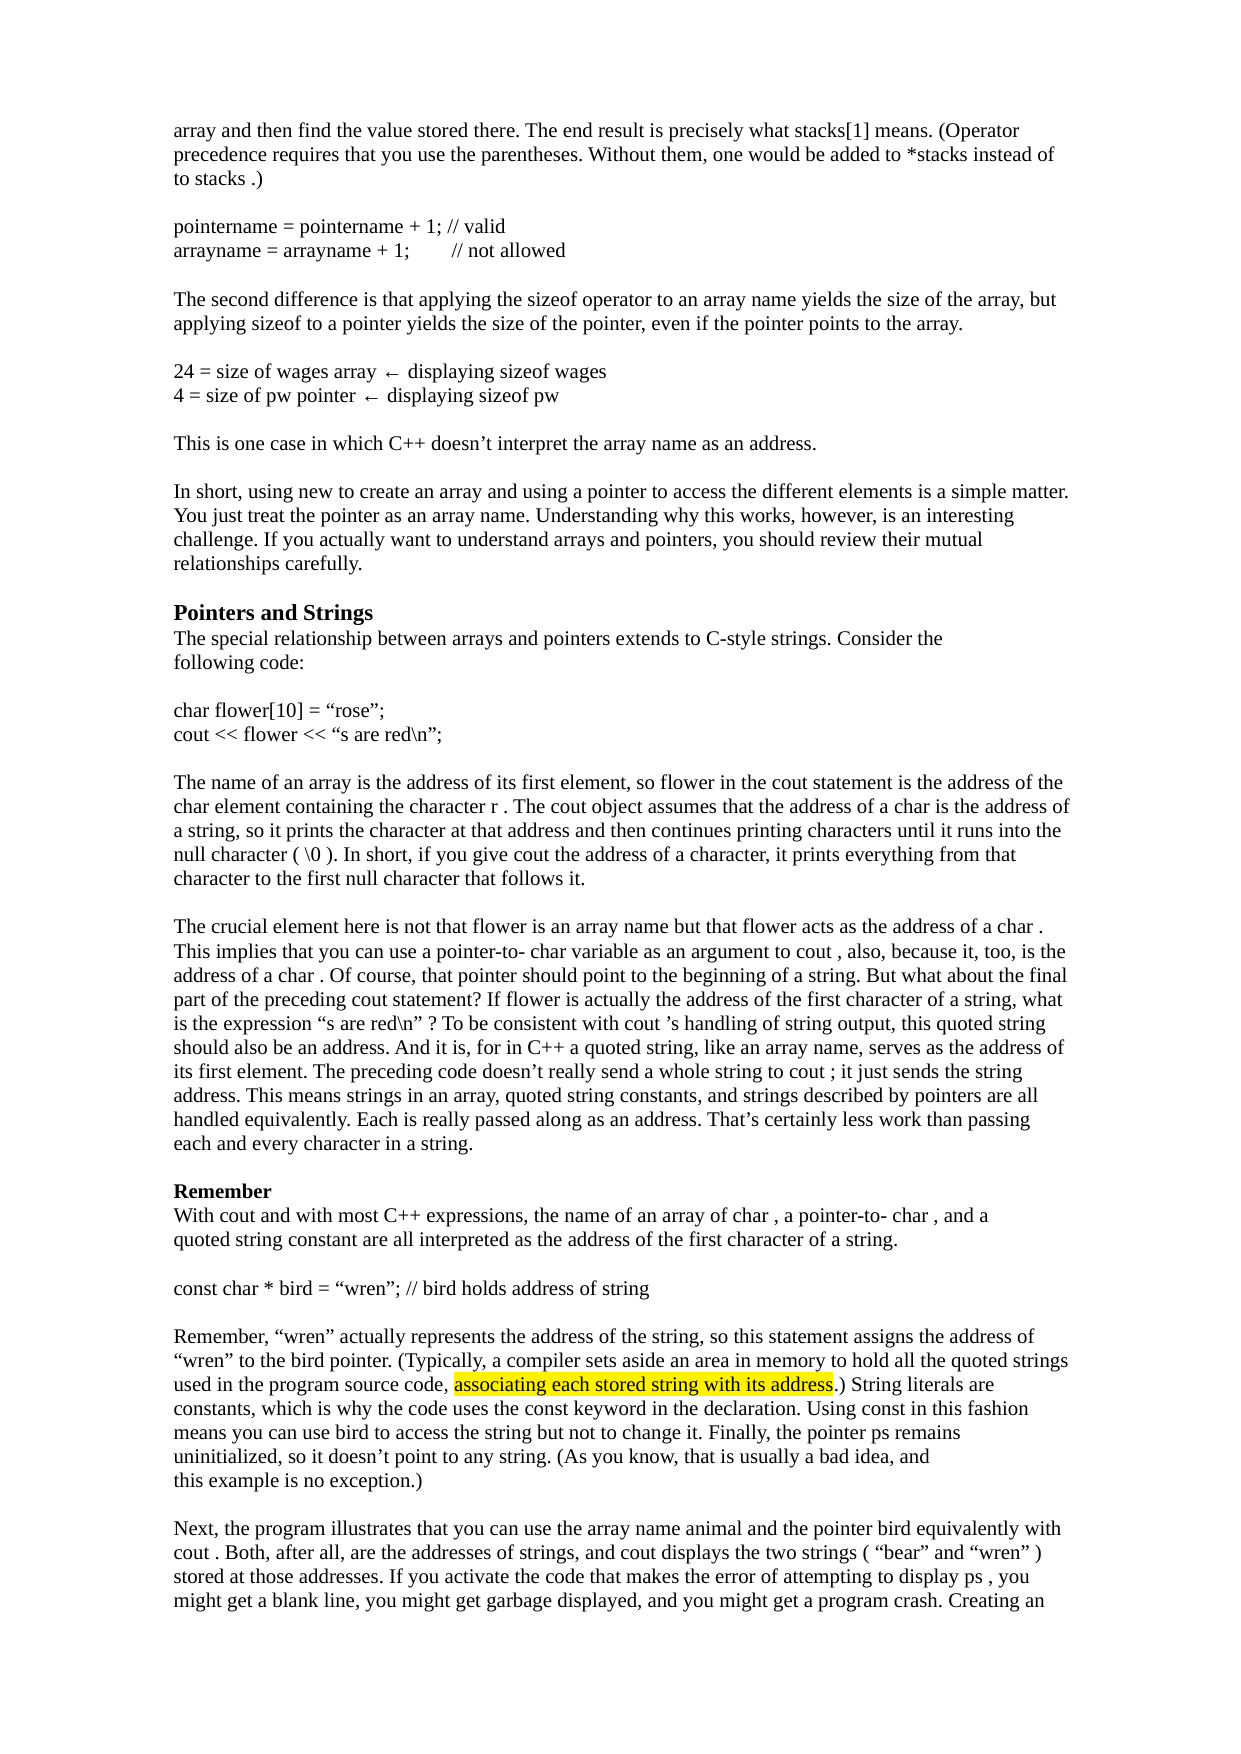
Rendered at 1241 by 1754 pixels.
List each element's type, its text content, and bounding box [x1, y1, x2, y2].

text 4 = size of pw pointer ← displaying sizeof pw [173, 383, 1073, 407]
text This is one case in which C++ doesn’t interpret the array name as an address. [173, 431, 1073, 455]
text Remember, “wren” actually represents the address of the string, so this statement assigns the address of “wren” to the bird pointer. (Typically, a compiler sets aside an area in memory to hold all the quoted strings used in the program source code, associating each stored string with its address.) String literals are constants, which is why the code uses the const keyword in the declaration. Using const in this fashion means you can use bird to access the string but not to change it. Finally, the pointer ps remains uninitialized, so it doesn’t point to any string. (As you know, that is usually a bad idea, and [173, 1323, 1073, 1468]
text following code: [173, 650, 1073, 674]
text The crucial element here is not that flower is an array name but that flower acts as the address of a char . This implies that you can use a pointer-to- char variable as an argument to cout , also, because it, too, is the address of a char . Of course, that pointer should point to the beginning of a string. But what about the final part of the preceding cout statement? If flower is actually the address of the first character of a string, what is the expression “s are red\n” ? To be consistent with cout ’s handling of string output, this quoted string should also be an address. And it is, for in C++ a quoted string, like an array name, serves as the address of its first element. The preceding code doesn’t really send a whole string to cout ; it just sends the string address. This means strings in an array, quoted string constants, and strings described by pointers are all handled equivalently. Each is really passed along as an address. That’s certainly less work than passing [173, 914, 1073, 1131]
text The name of an array is the address of its first element, so flower in the cout statement is the address of the char element containing the character r . The cout object assumes that the address of a char is the address of a string, so it prints the character at that address and then continues printing characters until it runs into the null character ( \0 ). In short, if you give cout the address of a character, it prints everything from that character to the first null character that follows it. [173, 770, 1073, 890]
text The special relationship between arrays and pointers extends to C-style strings. Consider the [173, 626, 1073, 650]
text 24 = size of wages array ← displaying sizeof wages [173, 359, 1073, 383]
text pointername = pointername + 1; // valid [173, 214, 1073, 238]
text this example is no exception.) [173, 1468, 1073, 1492]
text With cout and with most C++ expressions, the name of an array of char , a pointer-to- char , and a [173, 1203, 1073, 1227]
text cout << flower << “s are red\n”; [173, 722, 1073, 746]
text The second difference is that applying the sizeof operator to an array name yields the size of the array, but applying sizeof to a pointer yields the size of the pointer, even if the pointer points to the array. [173, 287, 1073, 335]
text each and every character in a string. [173, 1131, 1073, 1155]
text In short, using new to create an array and using a pointer to access the different elements is a simple matter. You just treat the pointer as an array name. Understanding why this works, however, is an interesting challenge. If you actually want to understand arrays and pointers, you should review their mutual relationships carefully. [173, 479, 1073, 575]
text Next, the program illustrates that you can use the array name animal and the pointer bird equivalently with cout . Both, after all, are the addresses of strings, and cout displays the two strings ( “bear” and “wren” ) stored at those addresses. If you activate the code that makes the error of attempting to display ps , you might get a blank line, you might get garbage displayed, and you might get a program crash. Creating an [173, 1516, 1073, 1612]
text Pointers and Strings [173, 599, 1073, 626]
text array and then find the value stored there. The end result is precisely what stacks[1] means. (Operator precedence requires that you use the parentheses. Without them, one would be added to *stacks instead of to stacks .) [173, 118, 1073, 190]
text arrayname = arrayname + 1; // not allowed [173, 238, 1073, 262]
text Remember [173, 1179, 1073, 1203]
text char flower[10] = “rose”; [173, 698, 1073, 722]
text quoted string constant are all interpreted as the address of the first character of a string. [173, 1227, 1073, 1251]
text const char * bird = “wren”; // bird holds address of string [173, 1275, 1073, 1299]
